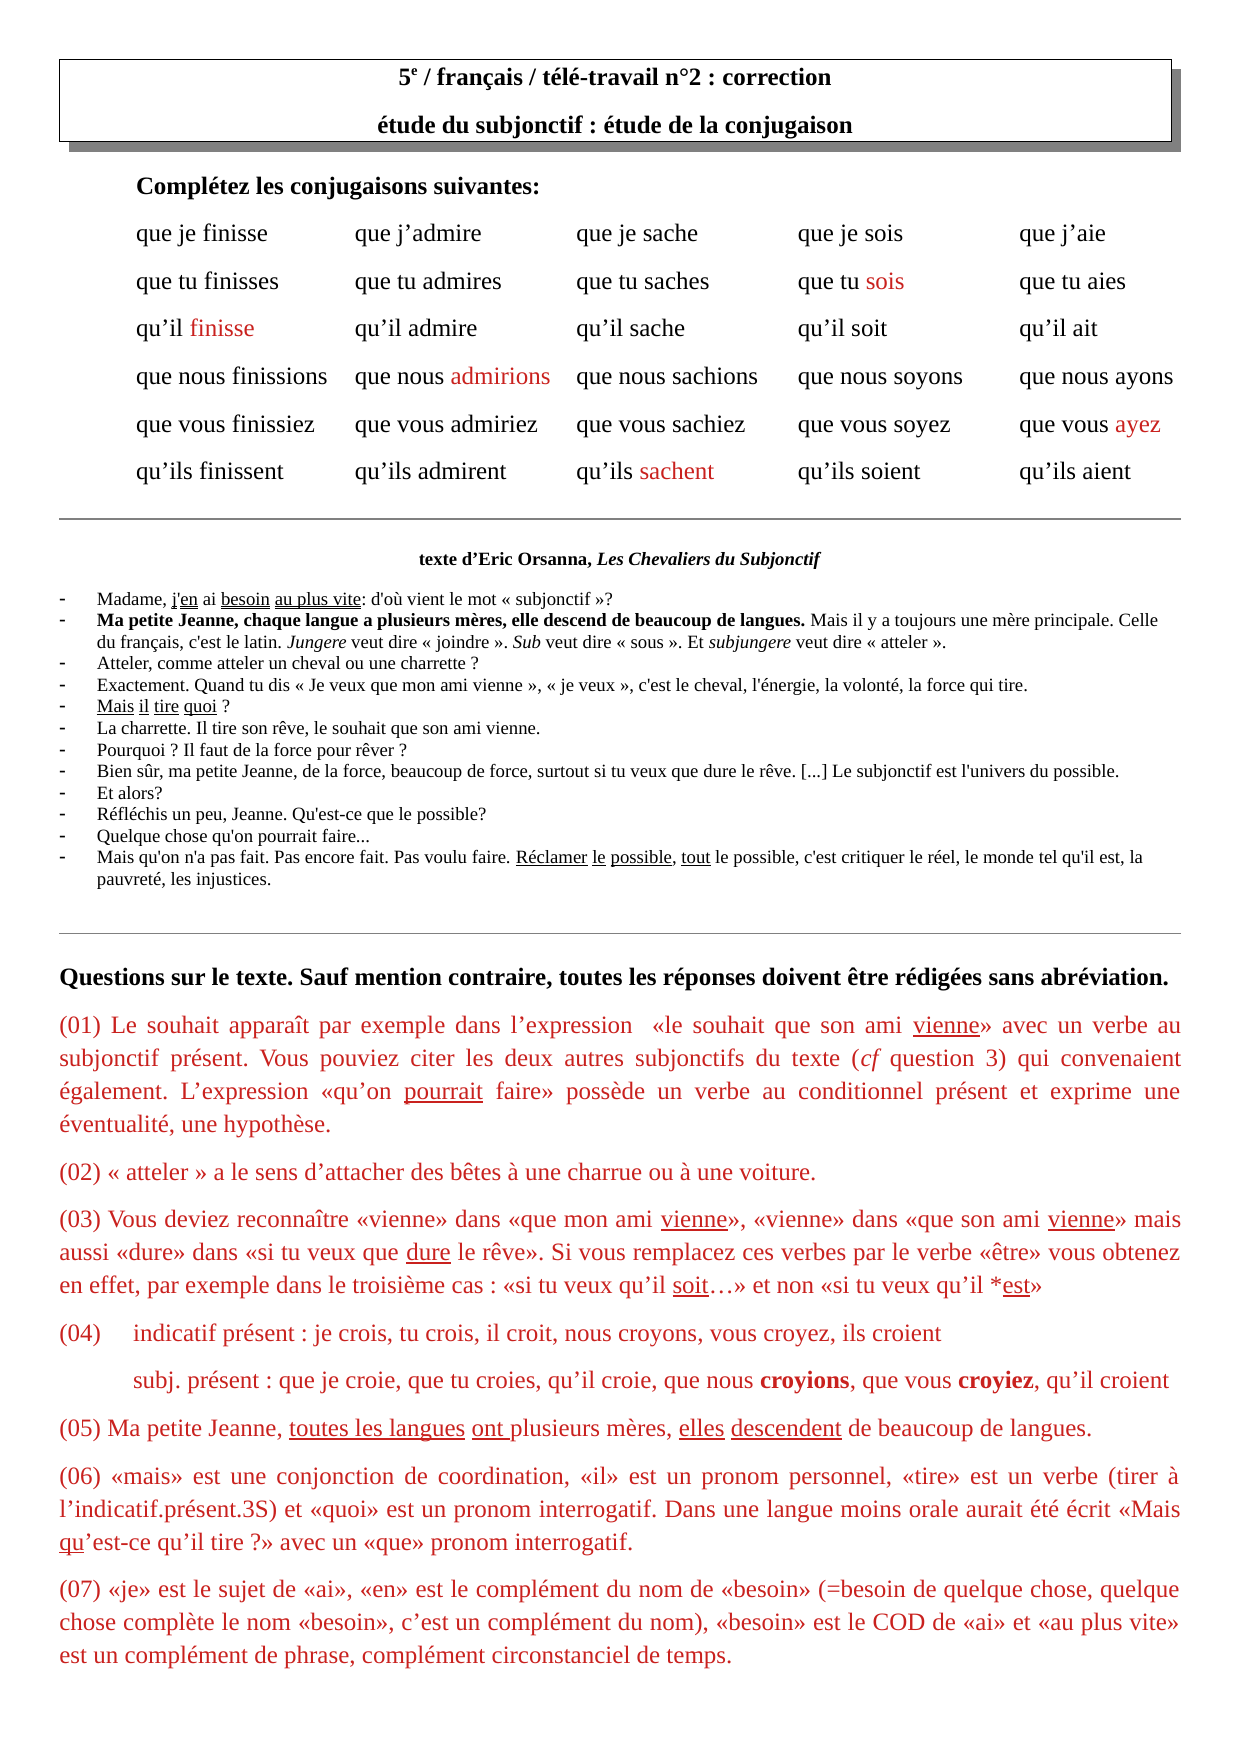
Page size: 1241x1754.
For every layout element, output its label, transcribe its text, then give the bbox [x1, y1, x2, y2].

text qu’il finisse qu’il admire qu’il sache qu’il soit qu’il ait [59, 313, 1181, 342]
text (03) Vous deviez reconnaître «vienne» dans «que mon ami vienne», «vienne» dans «que son ami vienne» mais aussi «dure» dans «si tu veux que dure le rêve». Si vous remplacez ces verbes par le verbe «être» vous obtenez en effet, par exemple dans le troisième cas : «si tu veux qu’il soit…» et non «si tu veux qu’il *est» [59, 1204, 1181, 1299]
list Mais qu'on n'a pas fait. Pas encore fait. Pas voulu faire. Réclamer le possible, tout le possible, c'est critiquer le réel, le monde tel qu'il est, la pauvreté, les injustices. [59, 846, 1181, 889]
text étude du subjonctif : étude de la conjugaison [60, 107, 1171, 141]
text que vous finissiez que vous admiriez que vous sachiez que vous soyez que vous ayez [59, 409, 1181, 437]
list Ma petite Jeanne, chaque langue a plusieurs mères, elle descend de beaucoup de langues. Mais il y a toujours une mère principale. Celle du français, c'est le latin. Jungere veut dire « joindre ». Sub veut dire « sous ». Et subjungere veut dire « atteler ». [59, 609, 1181, 652]
list Exactement. Quand tu dis « Je veux que mon ami vienne », « je veux », c'est le cheval, l'énergie, la volonté, la force qui tire. [59, 674, 1181, 695]
text (02) « atteler » a le sens d’attacher des bêtes à une charrue ou à une voiture. [59, 1157, 1181, 1186]
text (07) «je» est le sujet de «ai», «en» est le complément du nom de «besoin» (=besoin de quelque chose, quelque chose complète le nom «besoin», c’est un complément du nom), «besoin» est le COD de «ai» et «au plus vite» est un complément de phrase, complément circonstanciel de temps. [59, 1574, 1181, 1669]
list Mais il tire quoi ? [59, 695, 1181, 717]
list Pourquoi ? Il faut de la force pour rêver ? [59, 738, 1181, 760]
text (04) indicatif présent : je crois, tu crois, il croit, nous croyons, vous croyez, ils croient [59, 1318, 1181, 1347]
list Atteler, comme atteler un cheval ou une charrette ? [59, 652, 1181, 674]
text Questions sur le texte. Sauf mention contraire, toutes les réponses doivent être rédigées sans abréviation. [59, 962, 1181, 991]
text texte d’Eric Orsanna, Les Chevaliers du Subjonctif [59, 548, 1181, 570]
text Complétez les conjugaisons suivantes: [59, 171, 1181, 199]
text (01) Le souhait apparaît par exemple dans l’expression «le souhait que son ami vienne» avec un verbe au subjonctif présent. Vous pouviez citer les deux autres subjonctifs du texte (cf question 3) qui convenaient également. L’expression «qu’on pourrait faire» possède un verbe au conditionnel présent et exprime une éventualité, une hypothèse. [59, 1010, 1181, 1138]
text 5e / français / télé-travail n°2 : correction [60, 60, 1171, 91]
list Madame, j'en ai besoin au plus vite: d'où vient le mot « subjonctif »? [59, 588, 1181, 609]
list La charrette. Il tire son rêve, le souhait que son ami vienne. [59, 717, 1181, 738]
text que je finisse que j’admire que je sache que je sois que j’aie [59, 218, 1181, 247]
list Bien sûr, ma petite Jeanne, de la force, beaucoup de force, surtout si tu veux que dure le rêve. [...] Le subjonctif est l'univers du possible. [59, 760, 1181, 782]
list Réfléchis un peu, Jeanne. Qu'est-ce que le possible? [59, 803, 1181, 825]
text subj. présent : que je croie, que tu croies, qu’il croie, que nous croyions, que vous croyiez, qu’il croient [59, 1366, 1181, 1394]
text que nous finissions que nous admirions que nous sachions que nous soyons que nous ayons [59, 361, 1181, 390]
list Et alors? [59, 782, 1181, 803]
text que tu finisses que tu admires que tu saches que tu sois que tu aies [59, 266, 1181, 295]
list Quelque chose qu'on pourrait faire... [59, 825, 1181, 846]
text (05) Ma petite Jeanne, toutes les langues ont plusieurs mères, elles descendent de beaucoup de langues. [59, 1413, 1181, 1442]
text qu’ils finissent qu’ils admirent qu’ils sachent qu’ils soient qu’ils aient [59, 456, 1181, 485]
text (06) «mais» est une conjonction de coordination, «il» est un pronom personnel, «tire» est un verbe (tirer à l’indicatif.présent.3S) et «quoi» est un pronom interrogatif. Dans une langue moins orale aurait été écrit «Mais qu’est-ce qu’il tire ?» avec un «que» pronom interrogatif. [59, 1461, 1181, 1556]
